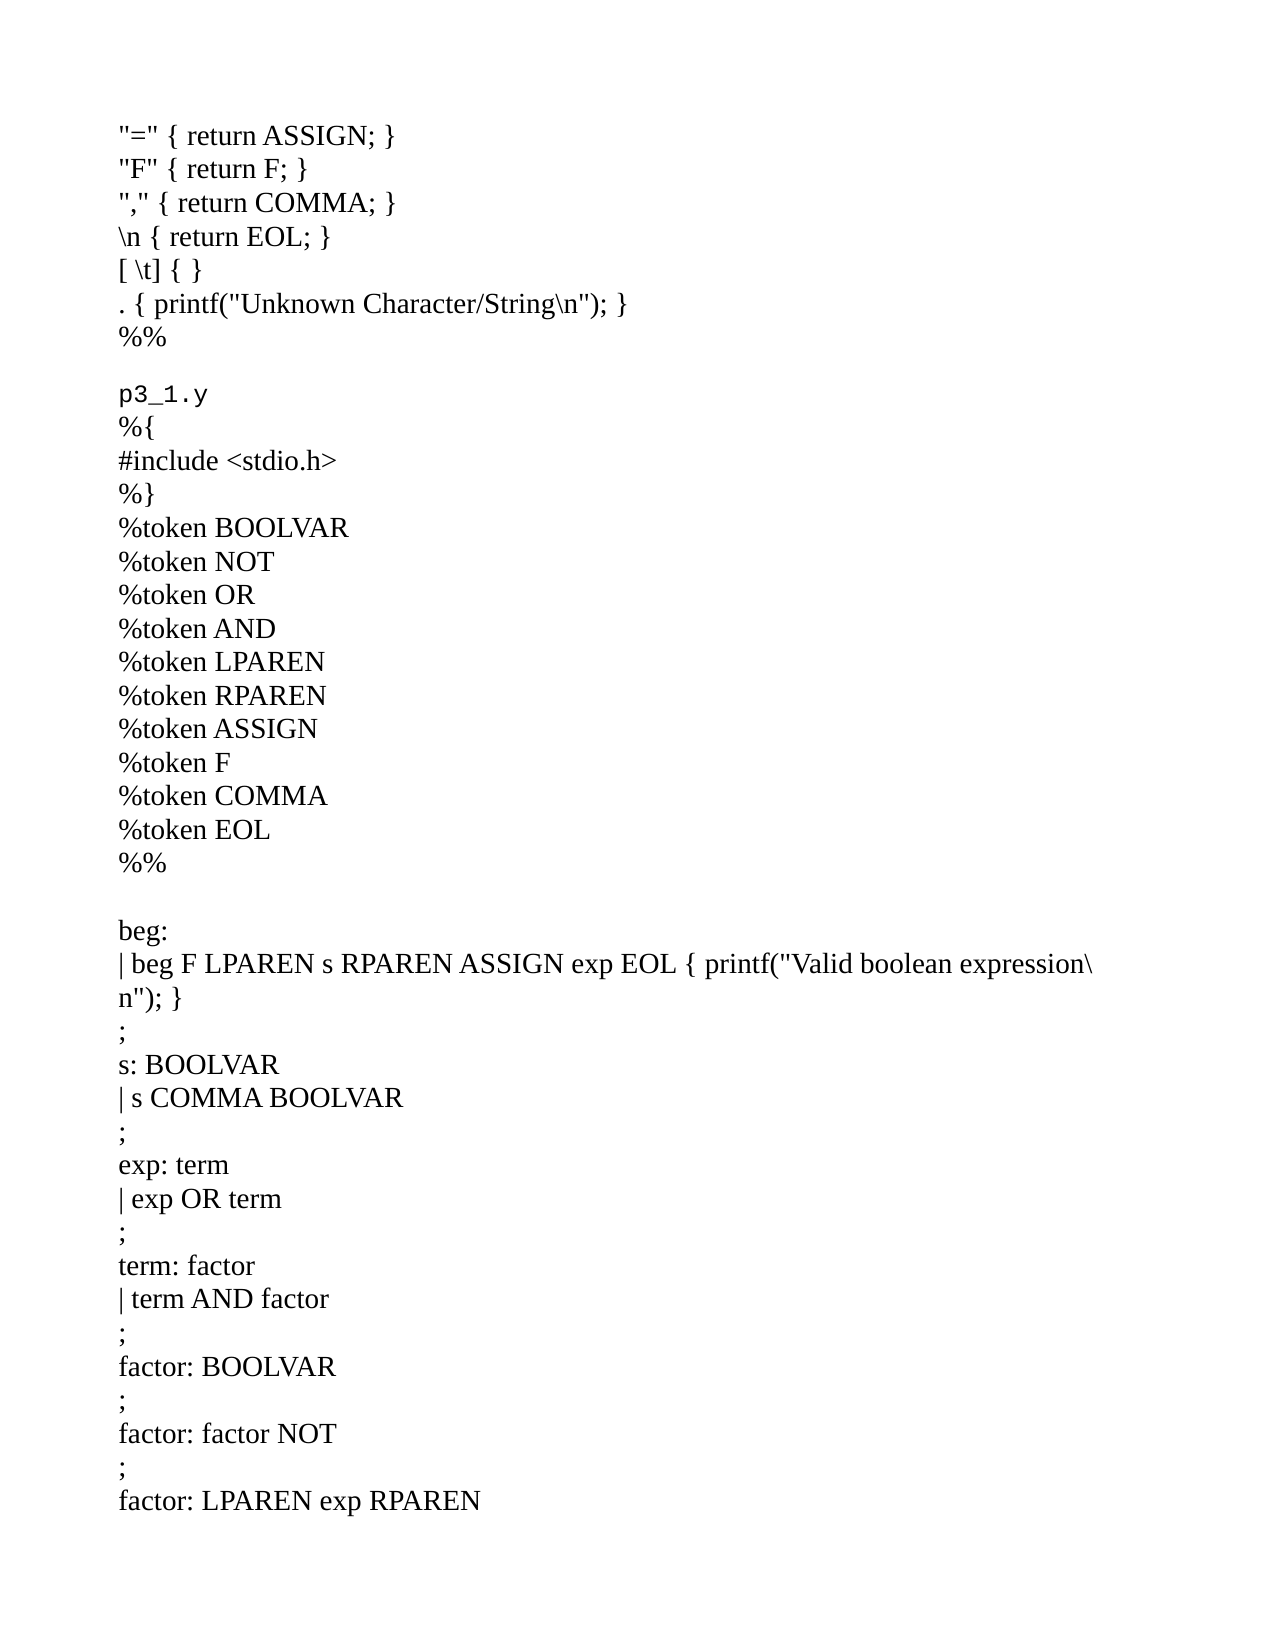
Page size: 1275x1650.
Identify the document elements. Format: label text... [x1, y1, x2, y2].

text %token AND [118, 611, 1157, 644]
text ; [118, 1382, 1157, 1416]
text %token COMMA [118, 778, 1157, 812]
text factor: LPAREN exp RPAREN [118, 1483, 1157, 1516]
text "F" { return F; } [118, 152, 1157, 185]
text %token RPAREN [118, 678, 1157, 711]
text %token BOOLVAR [118, 510, 1157, 544]
text %% [118, 846, 1157, 879]
text [ \t] { } [118, 252, 1157, 286]
text ; [118, 1449, 1157, 1483]
text | exp OR term [118, 1181, 1157, 1214]
text beg: [118, 913, 1157, 946]
text %} [118, 477, 1157, 510]
text factor: BOOLVAR [118, 1349, 1157, 1382]
text %token F [118, 745, 1157, 778]
text %token NOT [118, 544, 1157, 577]
text %token OR [118, 577, 1157, 611]
text %% [118, 319, 1157, 353]
text "," { return COMMA; } [118, 185, 1157, 219]
text %token LPAREN [118, 644, 1157, 678]
text %{ [118, 409, 1157, 443]
text "=" { return ASSIGN; } [118, 118, 1157, 152]
text ; [118, 1315, 1157, 1349]
text | term AND factor [118, 1282, 1157, 1315]
text %token EOL [118, 812, 1157, 846]
text %token ASSIGN [118, 711, 1157, 745]
text #include <stdio.h> [118, 443, 1157, 477]
text ; [118, 1114, 1157, 1147]
text ; [118, 1214, 1157, 1248]
text \n { return EOL; } [118, 219, 1157, 252]
text exp: term [118, 1147, 1157, 1181]
text ; [118, 1013, 1157, 1047]
text p3_1.y [118, 381, 1157, 409]
text factor: factor NOT [118, 1416, 1157, 1449]
text | beg F LPAREN s RPAREN ASSIGN exp EOL { printf("Valid boolean expression\n"); } [118, 946, 1157, 1013]
text | s COMMA BOOLVAR [118, 1080, 1157, 1114]
text term: factor [118, 1248, 1157, 1282]
text s: BOOLVAR [118, 1047, 1157, 1080]
text . { printf("Unknown Character/String\n"); } [118, 286, 1157, 319]
